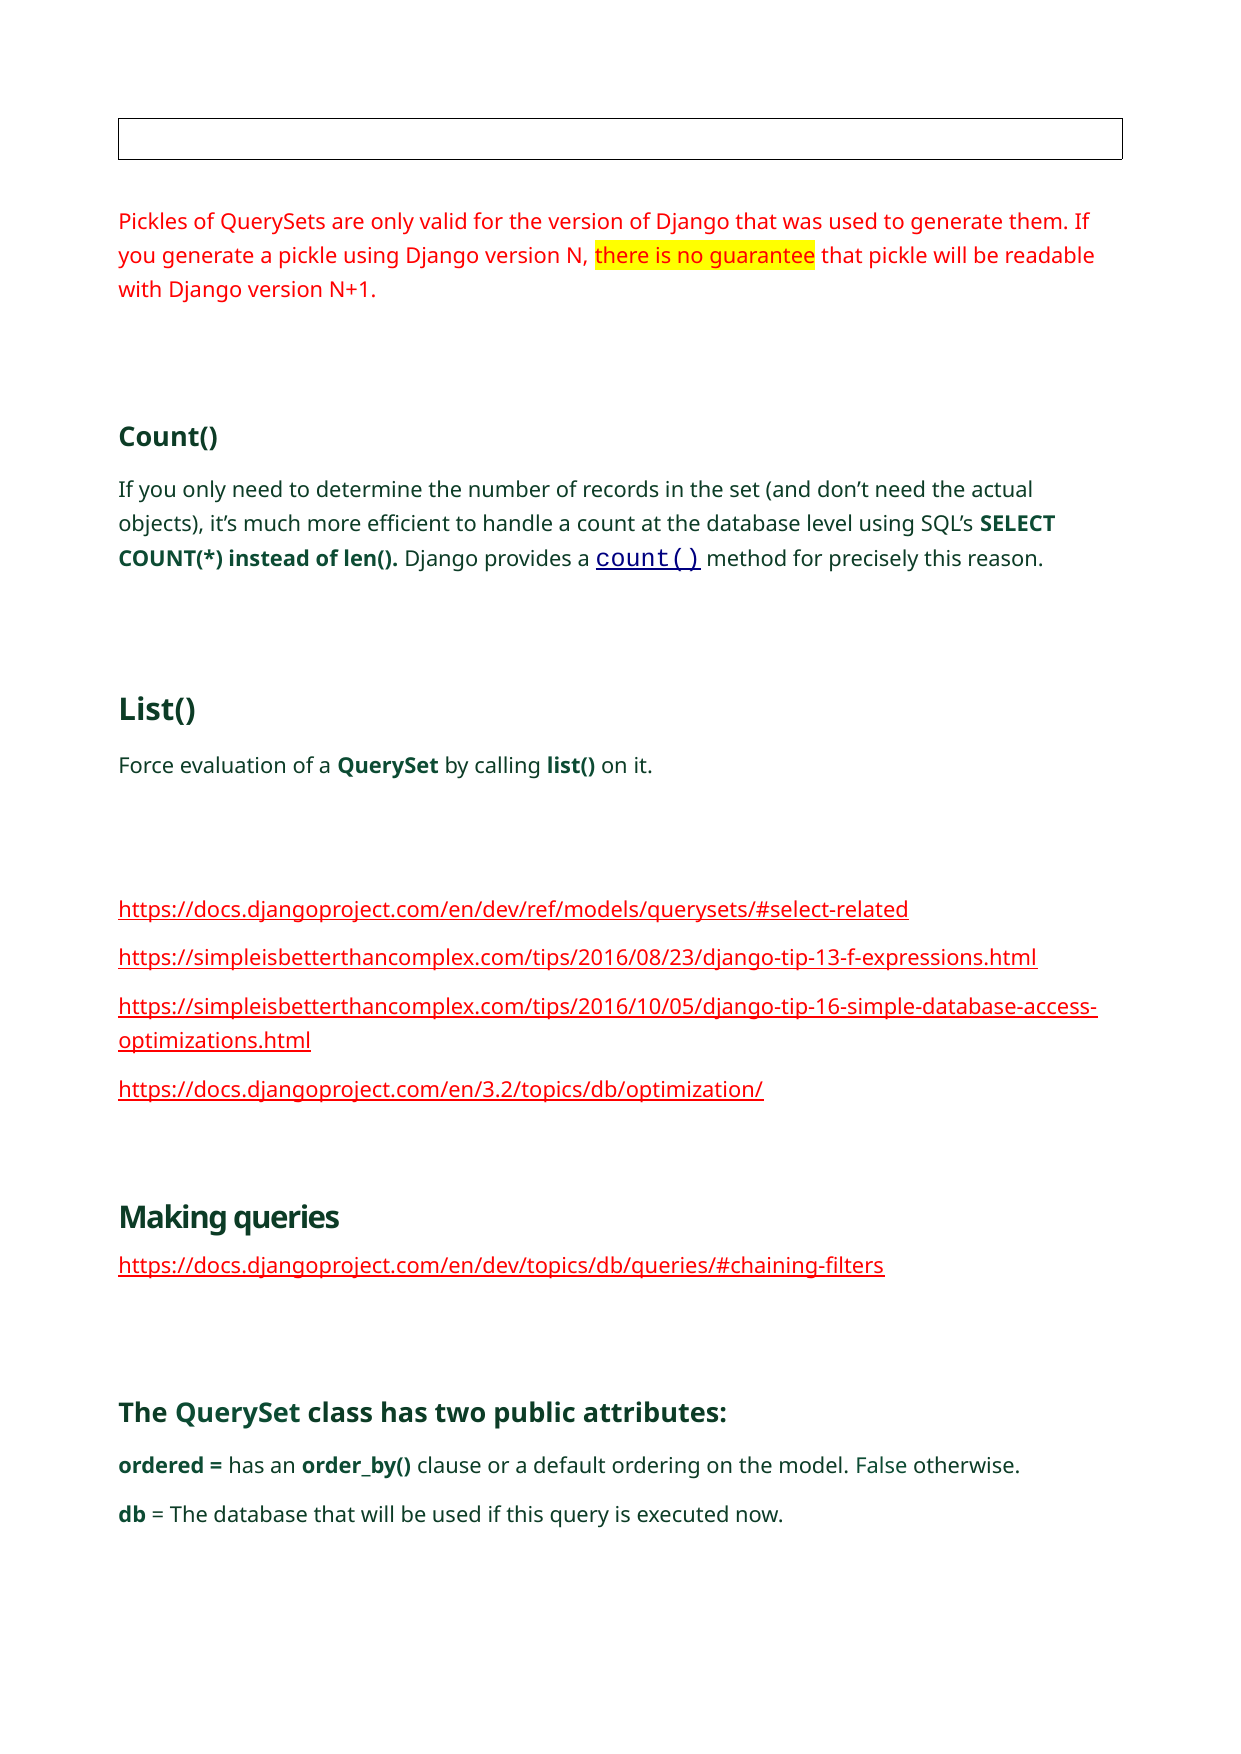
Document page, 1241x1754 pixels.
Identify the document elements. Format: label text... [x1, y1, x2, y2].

text https://simpleisbetterthancomplex.com/tips/2016/10/05/django-tip-16-simple-database-access-optimizations.html [118, 991, 1122, 1055]
text https://docs.djangoproject.com/en/3.2/topics/db/optimization/ [118, 1074, 1122, 1104]
text Force evaluation of a QuerySet by calling list() on it. [118, 751, 1122, 780]
text https://docs.djangoproject.com/en/dev/topics/db/queries/#chaining-filters [118, 1250, 1122, 1280]
text https://simpleisbetterthancomplex.com/tips/2016/08/23/django-tip-13-f-expressions.html [118, 942, 1122, 972]
text db = The database that will be used if this query is executed now. [118, 1499, 1122, 1529]
text Pickles of QuerySets are only valid for the version of Django that was used to generate them. If you generate a pickle using Django version N, there is no guarantee that pickle will be readable with Django version N+1. [118, 206, 1122, 304]
text https://docs.djangoproject.com/en/dev/ref/models/querysets/#select-related [118, 894, 1122, 923]
subtitle Making queries [118, 1195, 1122, 1238]
text Count() [118, 417, 1122, 454]
text ordered = has an order_by() clause or a default ordering on the model. False otherwise. [118, 1450, 1122, 1480]
text If you only need to determine the number of records in the set (and don’t need the actual objects), it’s much more efficient to handle a count at the database level using SQL’s SELECT COUNT(*) instead of len(). Django provides a count() method for precisely this reason. [118, 474, 1122, 573]
text The QuerySet class has two public attributes: [118, 1393, 1122, 1430]
text List() [118, 687, 1122, 729]
table_header [119, 119, 1122, 158]
